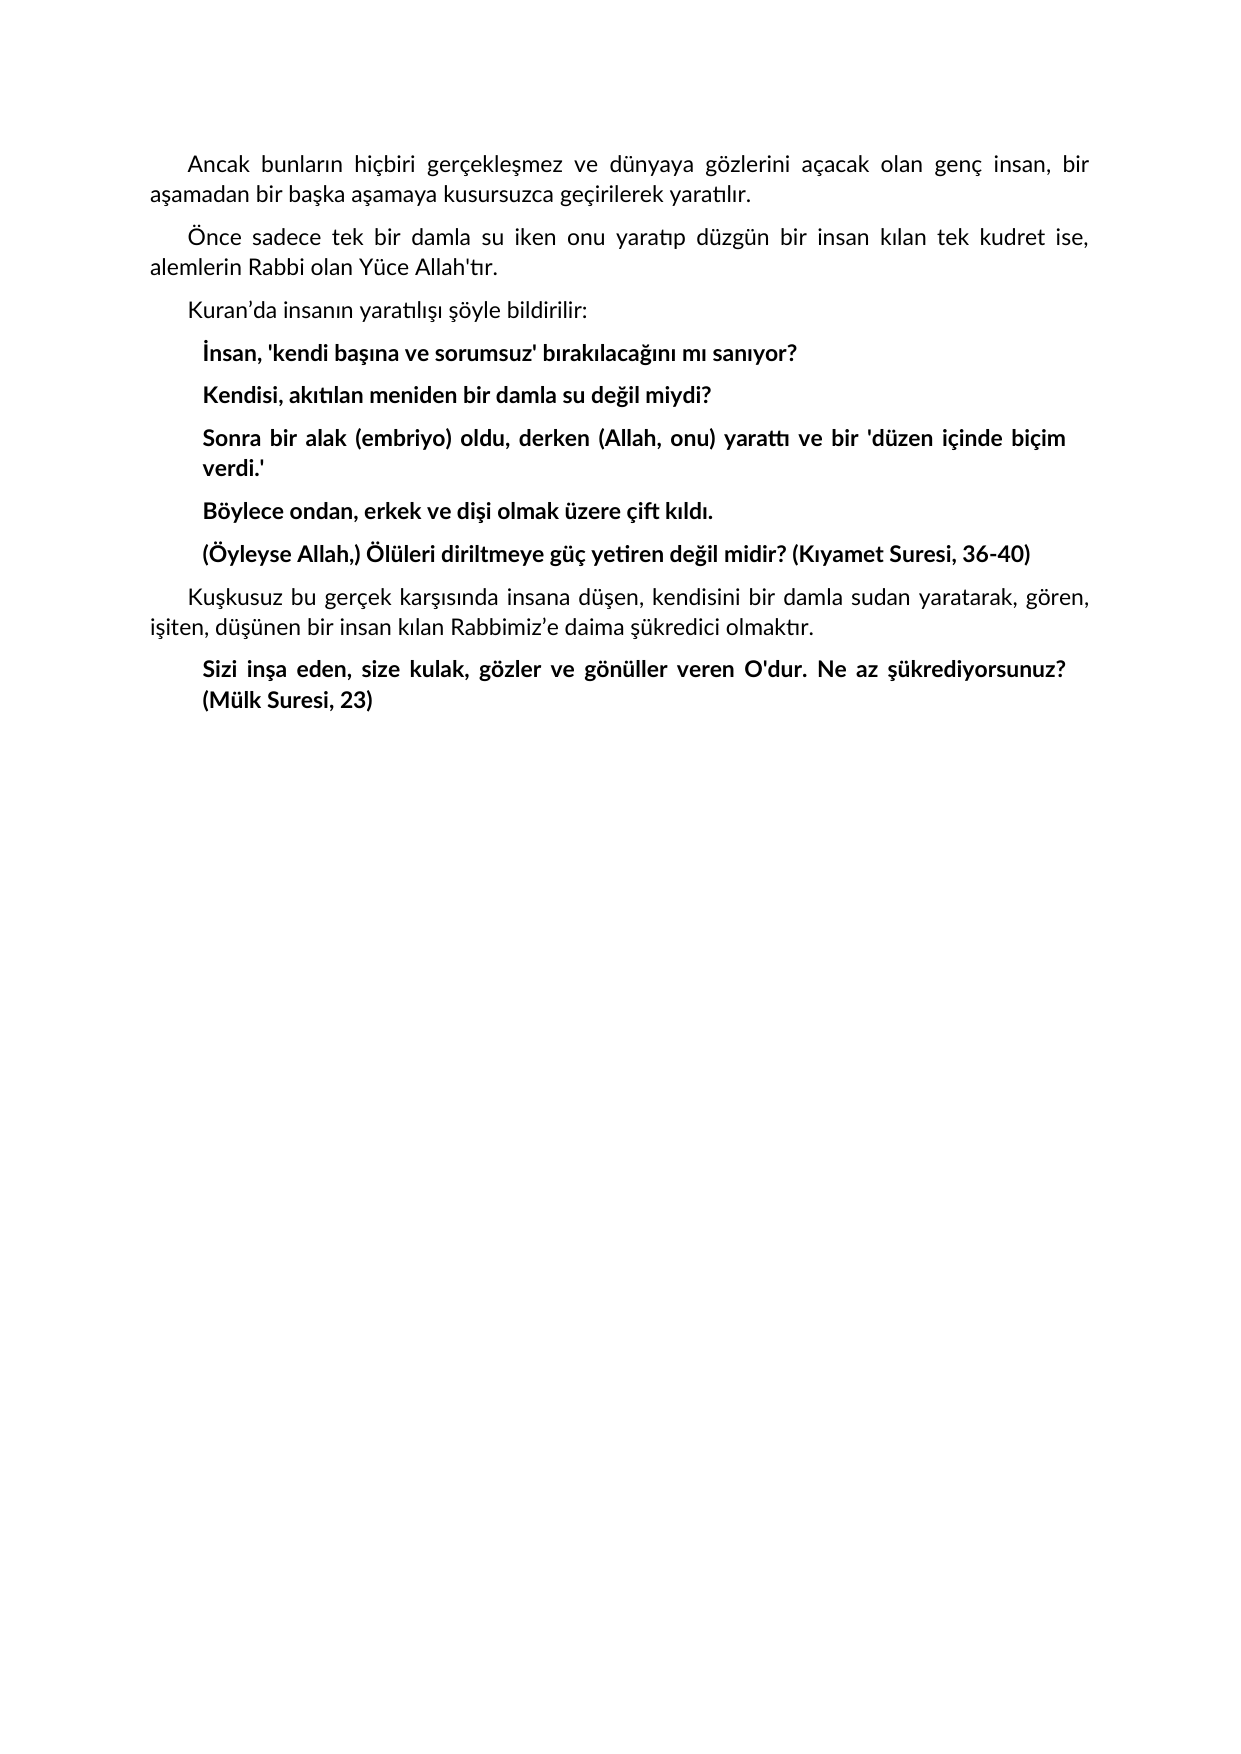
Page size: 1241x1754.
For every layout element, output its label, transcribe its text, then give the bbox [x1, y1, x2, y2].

text Sizi inşa eden, size kulak, gözler ve gönüller veren O'dur. Ne az şükrediyorsunuz? (Mülk Suresi, 23) [202, 655, 1068, 713]
text Böylece ondan, erkek ve dişi olmak üzere çift kıldı. [202, 497, 1068, 524]
text Kuşkusuz bu gerçek karşısında insana düşen, kendisini bir damla sudan yaratarak, gören, işiten, düşünen bir insan kılan Rabbimiz’e daima şükredici olmaktır. [150, 582, 1090, 640]
text İnsan, 'kendi başına ve sorumsuz' bırakılacağını mı sanıyor? [202, 338, 1068, 366]
text Kuran’da insanın yaratılışı şöyle bildirilir: [150, 296, 1090, 323]
text Sonra bir alak (embriyo) oldu, derken (Allah, onu) yarattı ve bir 'düzen içinde biçim verdi.' [202, 424, 1068, 482]
text Kendisi, akıtılan meniden bir damla su değil miydi? [202, 381, 1068, 409]
text Önce sadece tek bir damla su iken onu yaratıp düzgün bir insan kılan tek kudret ise, alemlerin Rabbi olan Yüce Allah'tır. [150, 223, 1090, 281]
text (Öyleyse Allah,) Ölüleri diriltmeye güç yetiren değil midir? (Kıyamet Suresi, 36-40) [202, 539, 1068, 567]
text Ancak bunların hiçbiri gerçekleşmez ve dünyaya gözlerini açacak olan genç insan, bir aşamadan bir başka aşamaya kusursuzca geçirilerek yaratılır. [150, 150, 1090, 208]
